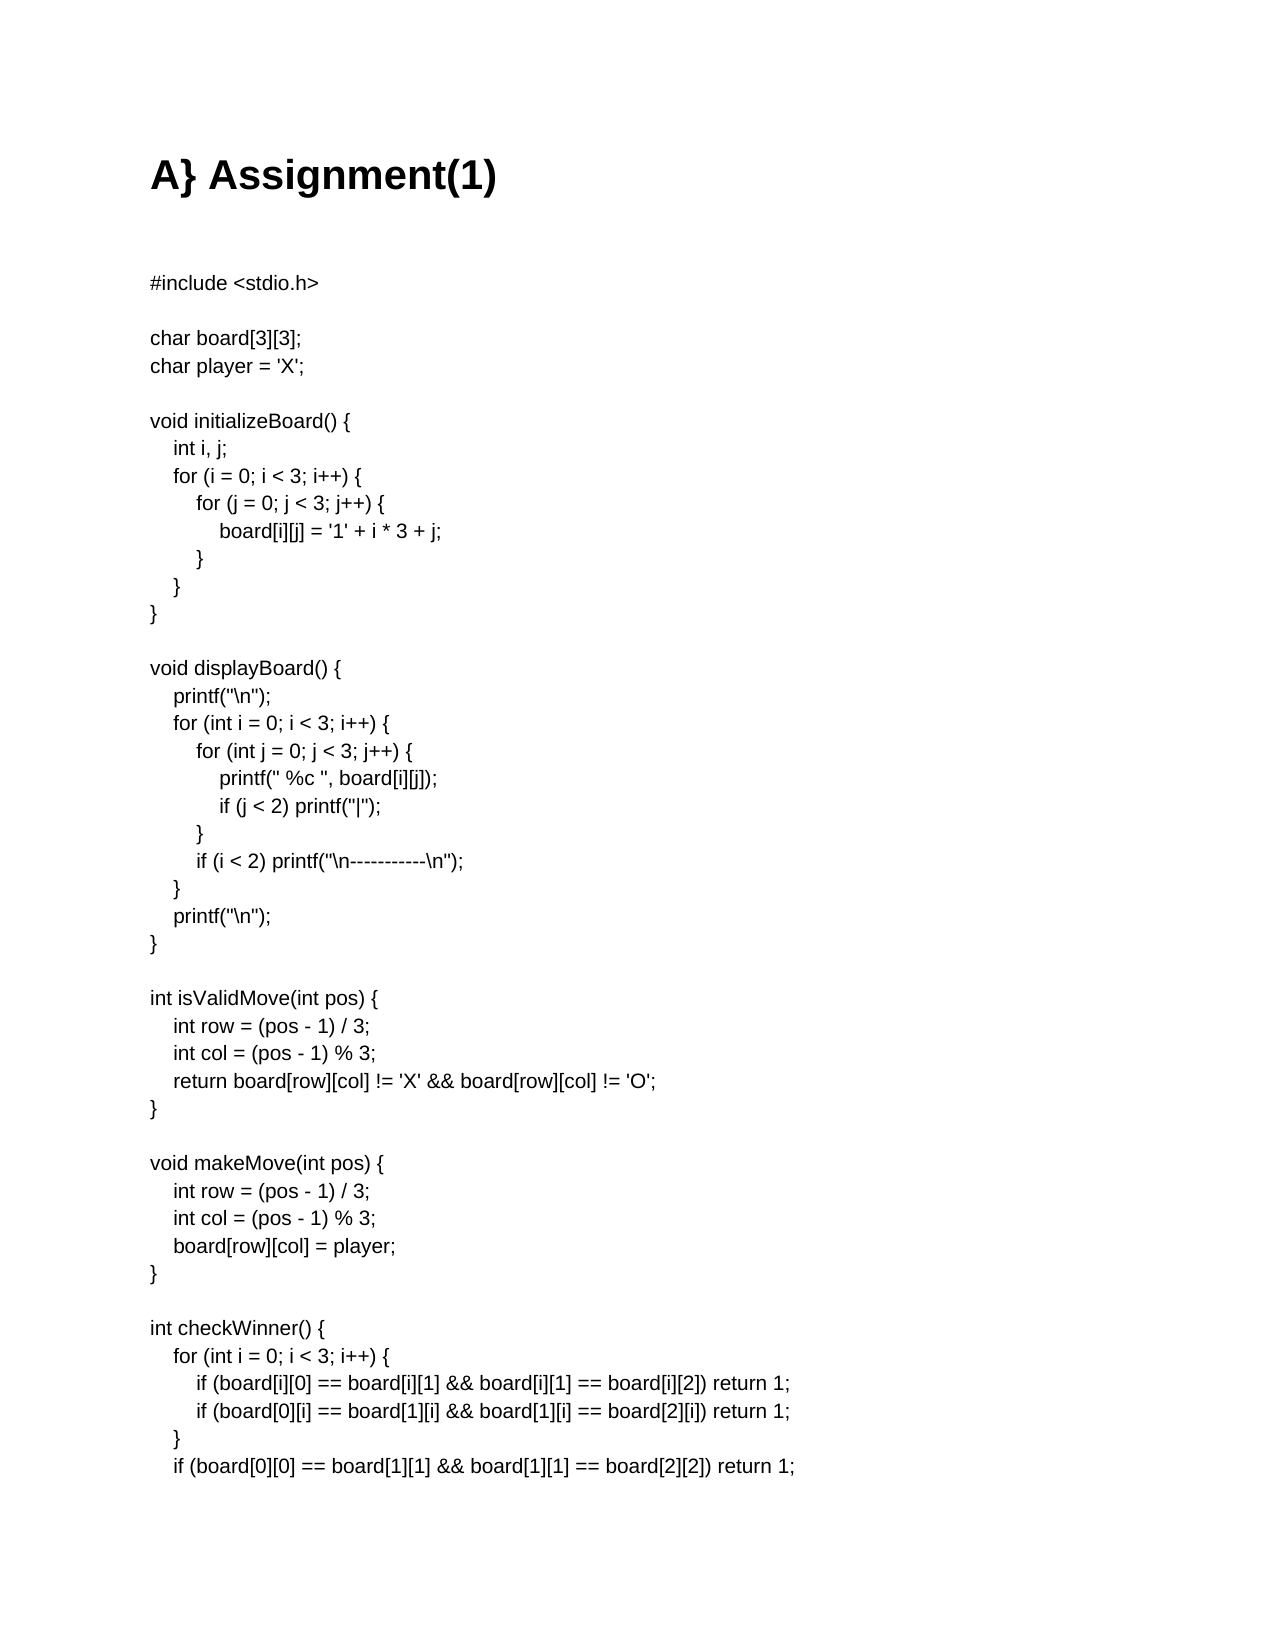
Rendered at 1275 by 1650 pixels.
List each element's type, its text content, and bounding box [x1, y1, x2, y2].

text int checkWinner() { [150, 1316, 1125, 1340]
text int isValidMove(int pos) { [150, 986, 1125, 1010]
text #include <stdio.h> [150, 271, 1125, 295]
text for (j = 0; j < 3; j++) { [150, 491, 1125, 515]
text for (int i = 0; i < 3; i++) { [150, 1344, 1125, 1368]
text } [150, 1426, 1125, 1450]
text } [150, 601, 1125, 625]
text } [150, 1261, 1125, 1285]
text int row = (pos - 1) / 3; [150, 1014, 1125, 1038]
text void makeMove(int pos) { [150, 1151, 1125, 1175]
text } [150, 876, 1125, 900]
text int i, j; [150, 436, 1125, 460]
text void displayBoard() { [150, 656, 1125, 680]
text A} Assignment(1) [150, 150, 1125, 198]
text int row = (pos - 1) / 3; [150, 1179, 1125, 1203]
text char player = 'X'; [150, 354, 1125, 378]
text int col = (pos - 1) % 3; [150, 1041, 1125, 1065]
text if (i < 2) printf("\n-----------\n"); [150, 849, 1125, 873]
text if (board[i][0] == board[i][1] && board[i][1] == board[i][2]) return 1; [150, 1371, 1125, 1395]
text return board[row][col] != 'X' && board[row][col] != 'O'; [150, 1069, 1125, 1093]
text printf("\n"); [150, 904, 1125, 928]
text char board[3][3]; [150, 326, 1125, 350]
text if (board[0][0] == board[1][1] && board[1][1] == board[2][2]) return 1; [150, 1454, 1125, 1478]
text int col = (pos - 1) % 3; [150, 1206, 1125, 1230]
text } [150, 821, 1125, 845]
text void initializeBoard() { [150, 409, 1125, 433]
text if (board[0][i] == board[1][i] && board[1][i] == board[2][i]) return 1; [150, 1399, 1125, 1423]
text printf("\n"); [150, 684, 1125, 708]
text if (j < 2) printf("|"); [150, 794, 1125, 818]
text for (int j = 0; j < 3; j++) { [150, 739, 1125, 763]
text board[row][col] = player; [150, 1234, 1125, 1258]
text board[i][j] = '1' + i * 3 + j; [150, 519, 1125, 543]
text } [150, 1096, 1125, 1120]
text for (i = 0; i < 3; i++) { [150, 464, 1125, 488]
text } [150, 546, 1125, 570]
text printf(" %c ", board[i][j]); [150, 766, 1125, 790]
text } [150, 931, 1125, 955]
text } [150, 574, 1125, 598]
text for (int i = 0; i < 3; i++) { [150, 711, 1125, 735]
